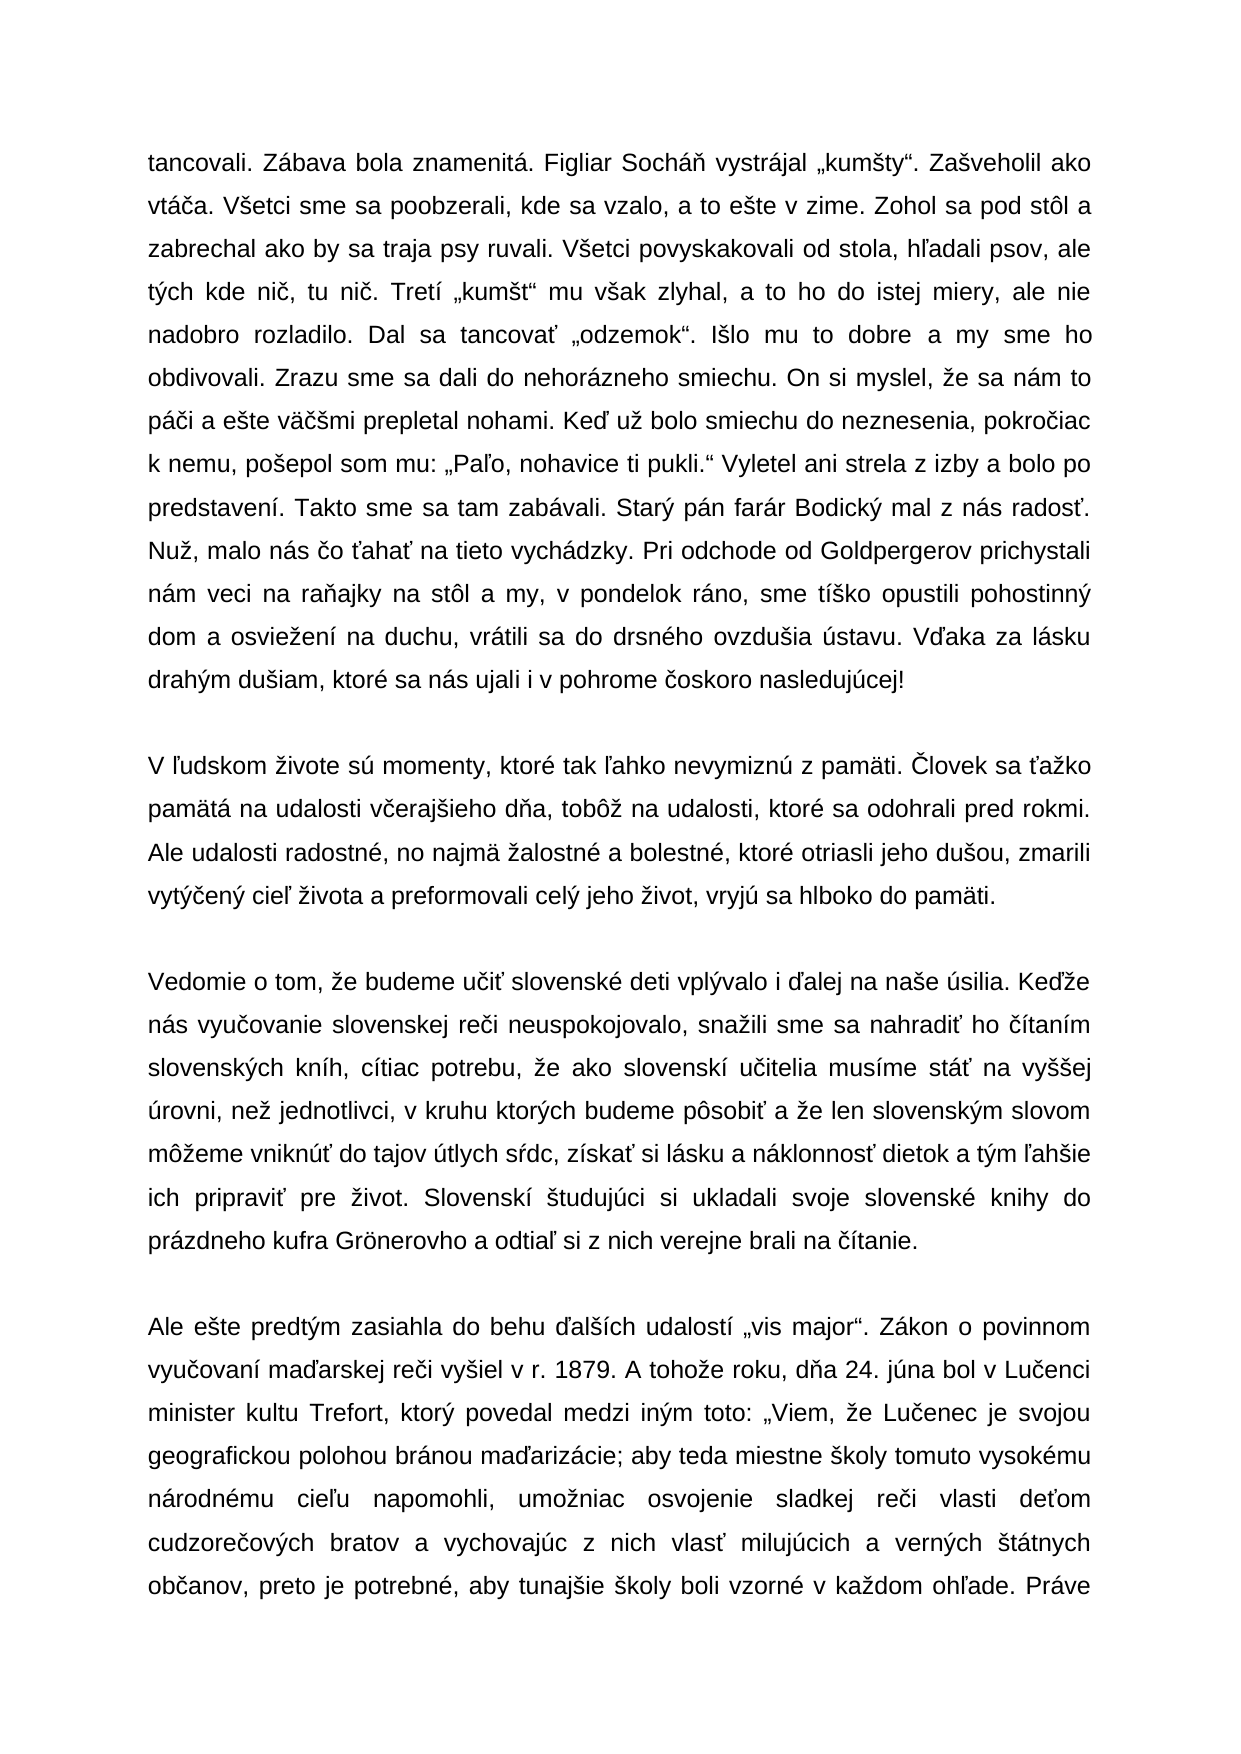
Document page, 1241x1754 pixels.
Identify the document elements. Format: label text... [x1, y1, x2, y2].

text tancovali. Zábava bola znamenitá. Figliar Socháň vystrájal „kumšty“. Zašveholil ako vtáča. Všetci sme sa poobzerali, kde sa vzalo, a to ešte v zime. Zohol sa pod stôl a zabrechal ako by sa traja psy ruvali. Všetci povyskakovali od stola, hľadali psov, ale tých kde nič, tu nič. Tretí „kumšt“ mu však zlyhal, a to ho do istej miery, ale nie nadobro rozladilo. Dal sa tancovať „odzemok“. Išlo mu to dobre a my sme ho obdivovali. Zrazu sme sa dali do nehorázneho smiechu. On si myslel, že sa nám to páči a ešte väčšmi prepletal nohami. Keď už bolo smiechu do neznesenia, pokročiac k nemu, pošepol som mu: „Paľo, nohavice ti pukli.“ Vyletel ani strela z izby a bolo po predstavení. Takto sme sa tam zabávali. Starý pán farár Bodický mal z nás radosť. Nuž, malo nás čo ťahať na tieto vychádzky. Pri odchode od Goldpergerov prichystali nám veci na raňajky na stôl a my, v pondelok ráno, sme tíško opustili pohostinný dom a osviežení na duchu, vrátili sa do drsného ovzdušia ústavu. Vďaka za lásku drahým dušiam, ktoré sa nás ujali i v pohrome čoskoro nasledujúcej! [148, 148, 1093, 694]
text Ale ešte predtým zasiahla do behu ďalších udalostí „vis major“. Zákon o povinnom vyučovaní maďarskej reči vyšiel v r. 1879. A tohože roku, dňa 24. júna bol v Lučenci minister kultu Trefort, ktorý povedal medzi iným toto: „Viem, že Lučenec je svojou geografickou polohou bránou maďarizácie; aby teda miestne školy tomuto vysokému národnému cieľu napomohli, umožniac osvojenie sladkej reči vlasti deťom cudzorečových bratov a vychovajúc z nich vlasť milujúcich a verných štátnych občanov, preto je potrebné, aby tunajšie školy boli vzorné v každom ohľade. Práve [148, 1312, 1093, 1599]
text Vedomie o tom, že budeme učiť slovenské deti vplývalo i ďalej na naše úsilia. Keďže nás vyučovanie slovenskej reči neuspokojovalo, snažili sme sa nahradiť ho čítaním slovenských kníh, cítiac potrebu, že ako slovenskí učitelia musíme stáť na vyššej úrovni, než jednotlivci, v kruhu ktorých budeme pôsobiť a že len slovenským slovom môžeme vniknúť do tajov útlych sŕdc, získať si lásku a náklonnosť dietok a tým ľahšie ich pripraviť pre život. Slovenskí študujúci si ukladali svoje slovenské knihy do prázdneho kufra Grönerovho a odtiaľ si z nich verejne brali na čítanie. [148, 967, 1093, 1254]
text V ľudskom živote sú momenty, ktoré tak ľahko nevymiznú z pamäti. Človek sa ťažko pamätá na udalosti včerajšieho dňa, tobôž na udalosti, ktoré sa odohrali pred rokmi. Ale udalosti radostné, no najmä žalostné a bolestné, ktoré otriasli jeho dušou, zmarili vytýčený cieľ života a preformovali celý jeho život, vryjú sa hlboko do pamäti. [148, 751, 1093, 909]
